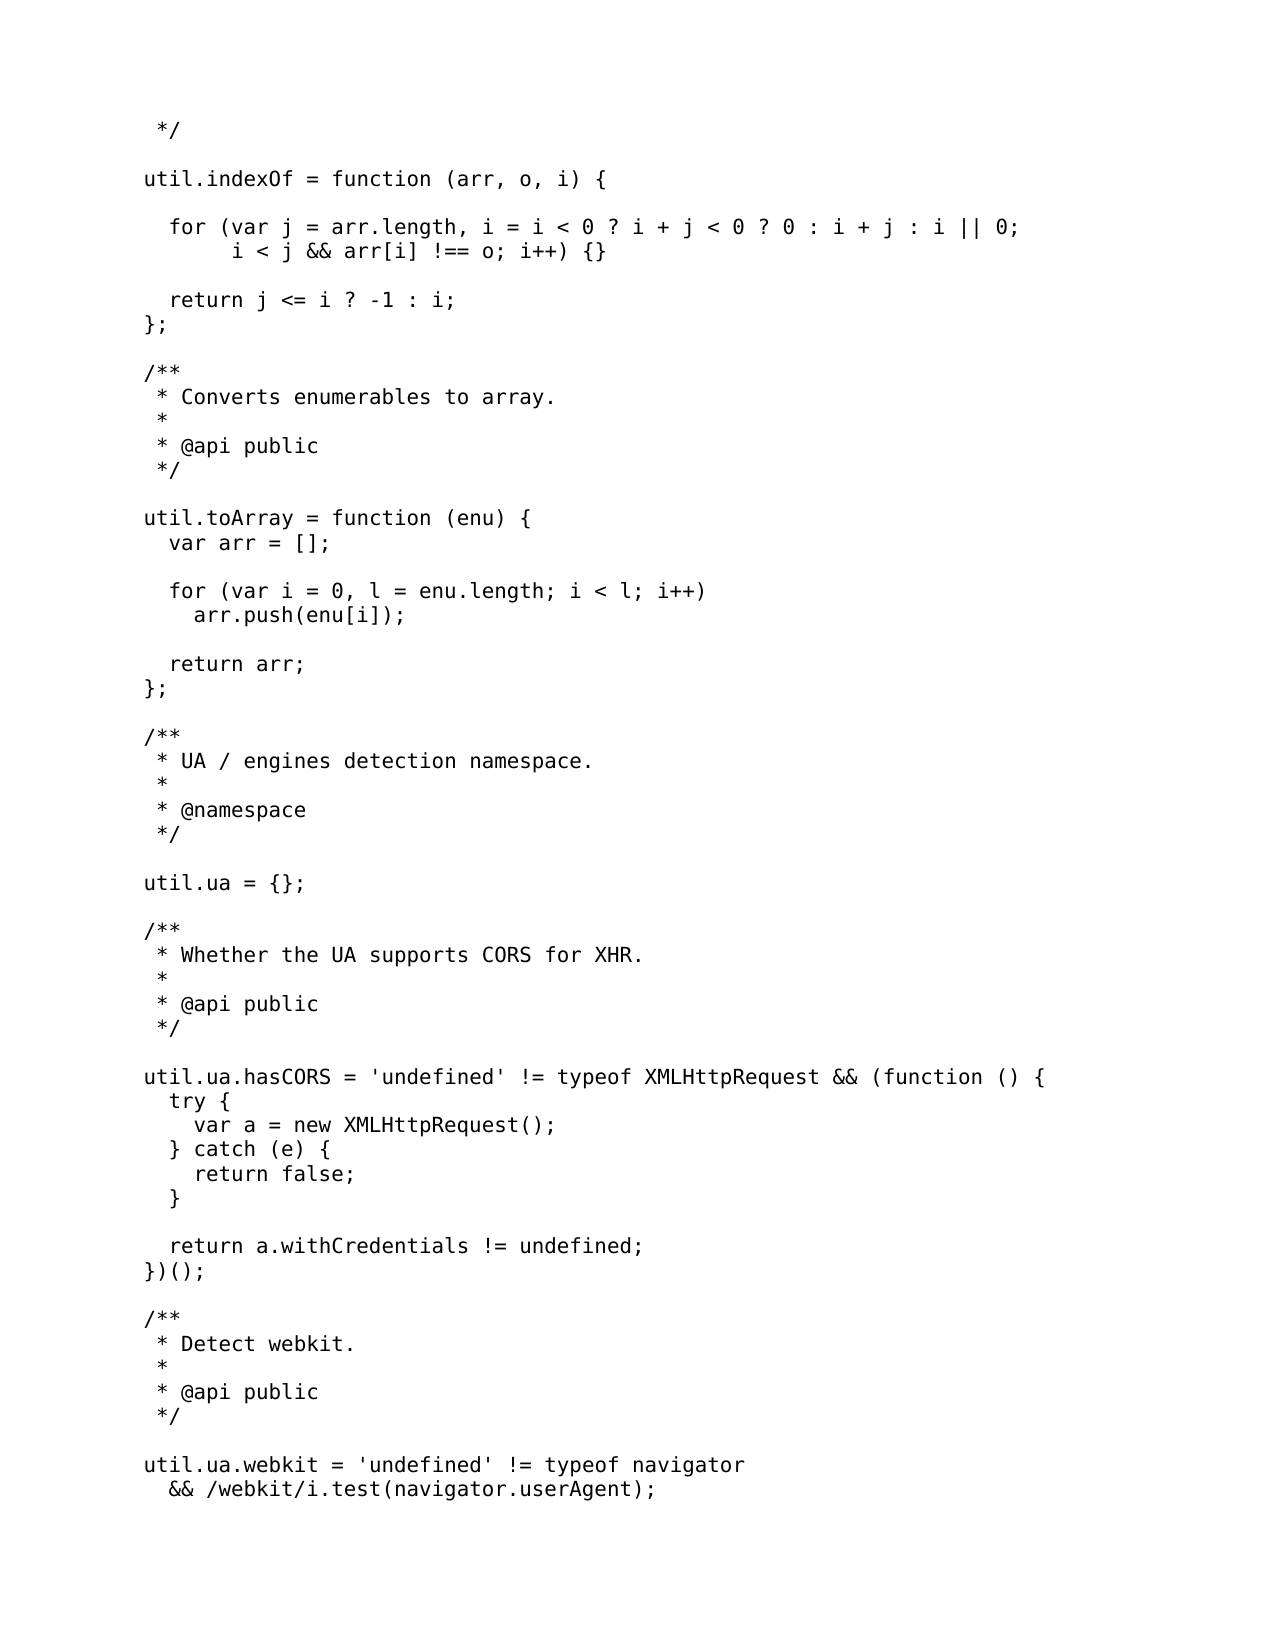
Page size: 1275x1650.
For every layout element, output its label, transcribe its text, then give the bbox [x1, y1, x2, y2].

text for (var i = 0, l = enu.length; i < l; i++) [118, 579, 1157, 603]
text */ [118, 1016, 1157, 1040]
text * Whether the UA supports CORS for XHR. [118, 943, 1157, 968]
text } [118, 1186, 1157, 1210]
text var a = new XMLHttpRequest(); [118, 1113, 1157, 1137]
text arr.push(enu[i]); [118, 603, 1157, 628]
text return a.withCredentials != undefined; [118, 1234, 1157, 1259]
text * @api public [118, 434, 1157, 458]
text i < j && arr[i] !== o; i++) {} [118, 239, 1157, 264]
text * [118, 1356, 1157, 1380]
text /** [118, 1307, 1157, 1332]
text var arr = []; [118, 531, 1157, 555]
text }; [118, 312, 1157, 337]
text } catch (e) { [118, 1137, 1157, 1162]
text try { [118, 1089, 1157, 1113]
text * [118, 773, 1157, 798]
text return false; [118, 1162, 1157, 1186]
text util.toArray = function (enu) { [118, 506, 1157, 531]
text return arr; [118, 652, 1157, 676]
text util.ua = {}; [118, 871, 1157, 895]
text * @api public [118, 992, 1157, 1016]
text }; [118, 676, 1157, 701]
text /** [118, 361, 1157, 385]
text */ [118, 1404, 1157, 1429]
text * @api public [118, 1380, 1157, 1404]
text })(); [118, 1259, 1157, 1283]
text && /webkit/i.test(navigator.userAgent); [118, 1477, 1157, 1502]
text util.indexOf = function (arr, o, i) { [118, 167, 1157, 191]
text * Converts enumerables to array. [118, 385, 1157, 409]
text util.ua.webkit = 'undefined' != typeof navigator [118, 1453, 1157, 1477]
text * UA / engines detection namespace. [118, 749, 1157, 773]
text * [118, 968, 1157, 992]
text */ [118, 458, 1157, 482]
text /** [118, 919, 1157, 943]
text */ [118, 822, 1157, 846]
text * @namespace [118, 798, 1157, 822]
text * [118, 409, 1157, 434]
text return j <= i ? -1 : i; [118, 288, 1157, 312]
text util.ua.hasCORS = 'undefined' != typeof XMLHttpRequest && (function () { [118, 1065, 1157, 1089]
text * Detect webkit. [118, 1332, 1157, 1356]
text /** [118, 725, 1157, 749]
text */ [118, 118, 1157, 142]
text for (var j = arr.length, i = i < 0 ? i + j < 0 ? 0 : i + j : i || 0; [118, 215, 1157, 239]
